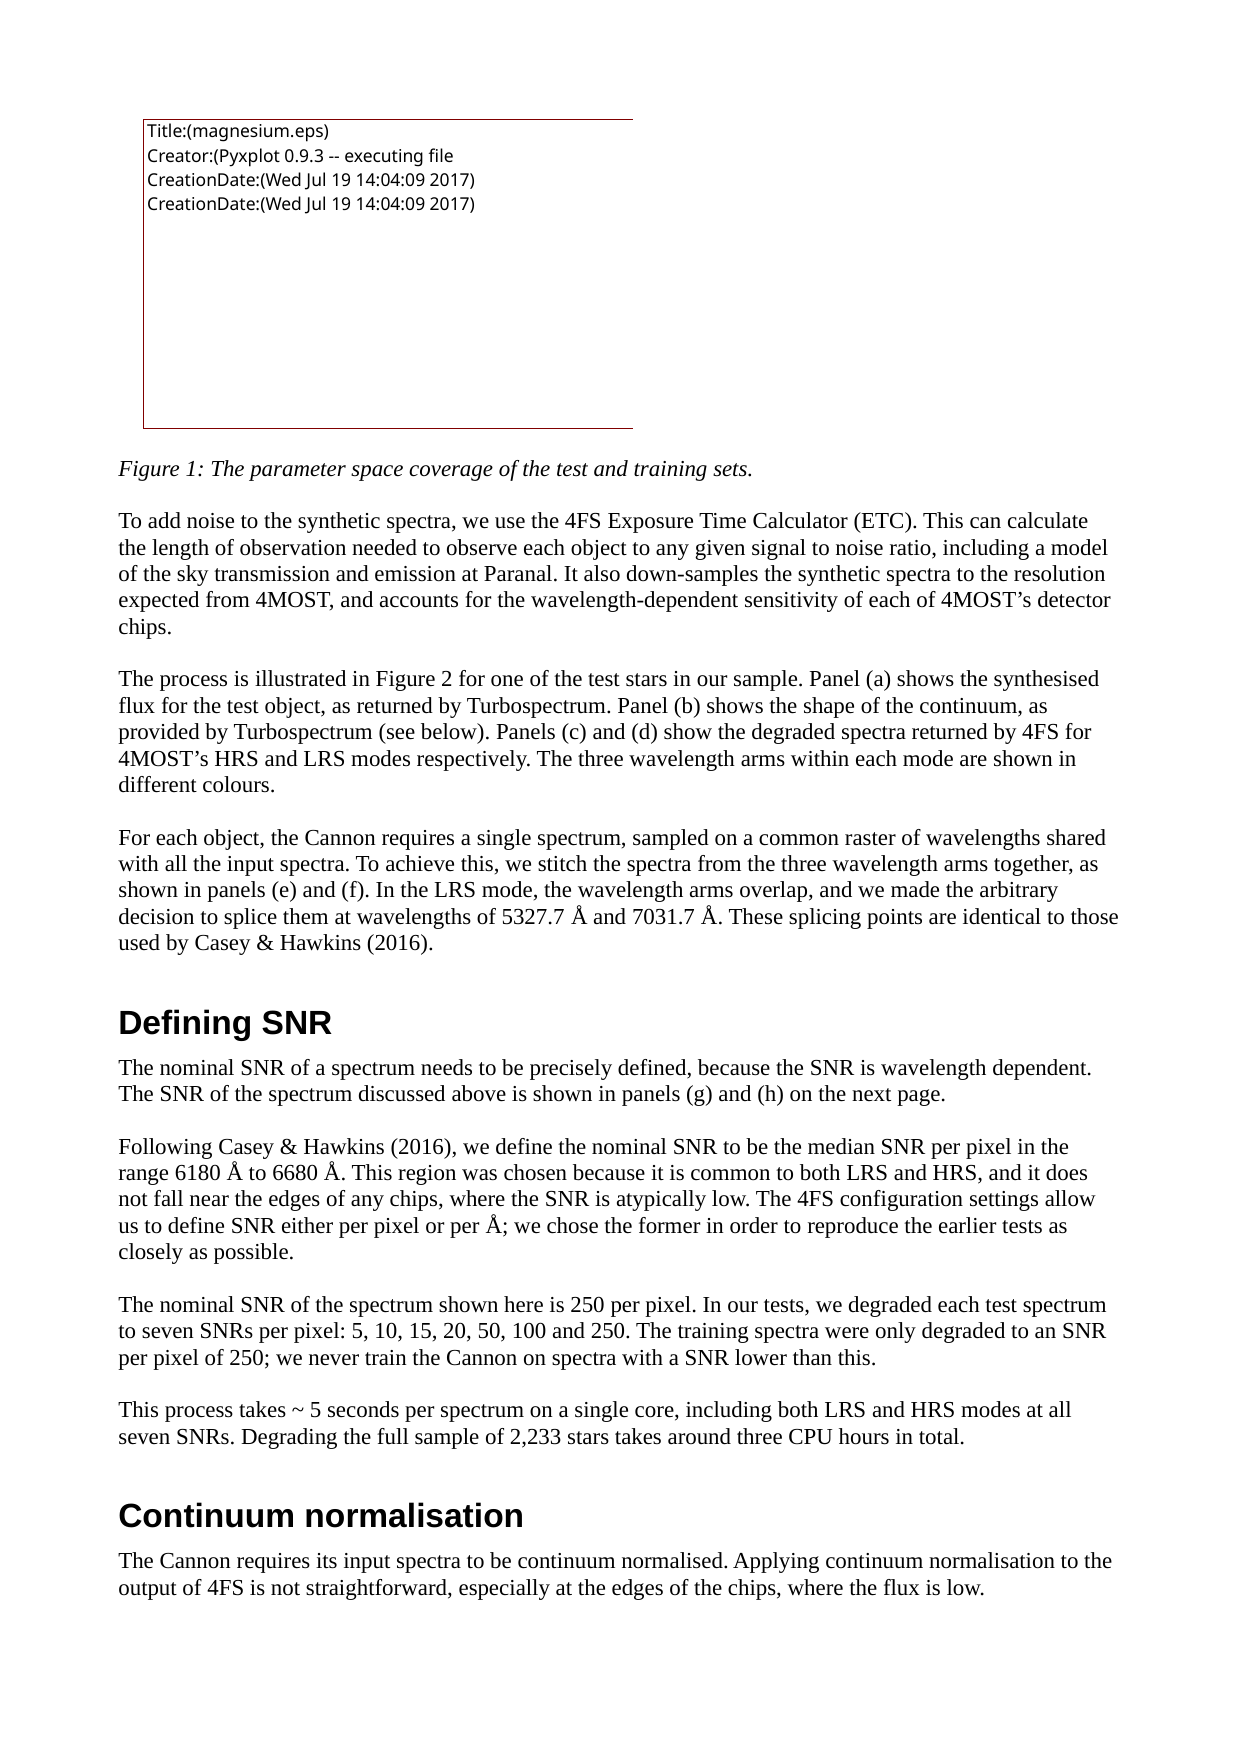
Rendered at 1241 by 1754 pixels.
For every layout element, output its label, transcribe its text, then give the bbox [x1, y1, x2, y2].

subtitle Defining SNR [118, 1003, 1122, 1041]
text Figure 1: The parameter space coverage of the test and training sets. [118, 455, 1122, 481]
text The nominal SNR of a spectrum needs to be precisely defined, because the SNR is wavelength dependent. The SNR of the spectrum discussed above is shown in panels (g) and (h) on the next page. [118, 1054, 1122, 1106]
subtitle Continuum normalisation [118, 1496, 1122, 1535]
text For each object, the Cannon requires a single spectrum, sampled on a common raster of wavelengths shared with all the input spectra. To achieve this, we stitch the spectra from the three wavelength arms together, as shown in panels (e) and (f). In the LRS mode, the wavelength arms overlap, and we made the arbitrary decision to splice them at wavelengths of 5327.7 Å and 7031.7 Å. These splicing points are identical to those used by Casey & Hawkins (2016). [118, 824, 1122, 955]
text Following Casey & Hawkins (2016), we define the nominal SNR to be the median SNR per pixel in the range 6180 Å to 6680 Å. This region was chosen because it is common to both LRS and HRS, and it does not fall near the edges of any chips, where the SNR is atypically low. The 4FS configuration settings allow us to define SNR either per pixel or per Å; we chose the former in order to reproduce the earlier tests as closely as possible. [118, 1133, 1122, 1264]
text This process takes ~ 5 seconds per spectrum on a single core, including both LRS and HRS modes at all seven SNRs. Degrading the full sample of 2,233 stars takes around three CPU hours in total. [118, 1396, 1122, 1449]
text The process is illustrated in Figure 2 for one of the test stars in our sample. Panel (a) shows the synthesised flux for the test object, as returned by Turbospectrum. Panel (b) shows the shape of the continuum, as provided by Turbospectrum (see below). Panels (c) and (d) show the degraded spectra returned by 4FS for 4MOST’s HRS and LRS modes respectively. The three wavelength arms within each mode are shown in different colours. [118, 666, 1122, 797]
text The Cannon requires its input spectra to be continuum normalised. Applying continuum normalisation to the output of 4FS is not straightforward, especially at the edges of the chips, where the flux is low. [118, 1547, 1122, 1600]
text The nominal SNR of the spectrum shown here is 250 per pixel. In our tests, we degraded each test spectrum to seven SNRs per pixel: 5, 10, 15, 20, 50, 100 and 250. The training spectra were only degraded to an SNR per pixel of 250; we never train the Cannon on spectra with a SNR lower than this. [118, 1291, 1122, 1370]
text To add noise to the synthetic spectra, we use the 4FS Exposure Time Calculator (ETC). This can calculate the length of observation needed to observe each object to any given signal to noise ratio, including a model of the sky transmission and emission at Paranal. It also down-samples the synthetic spectra to the resolution expected from 4MOST, and accounts for the wavelength-dependent sensitivity of each of 4MOST’s detector chips. [118, 507, 1122, 639]
